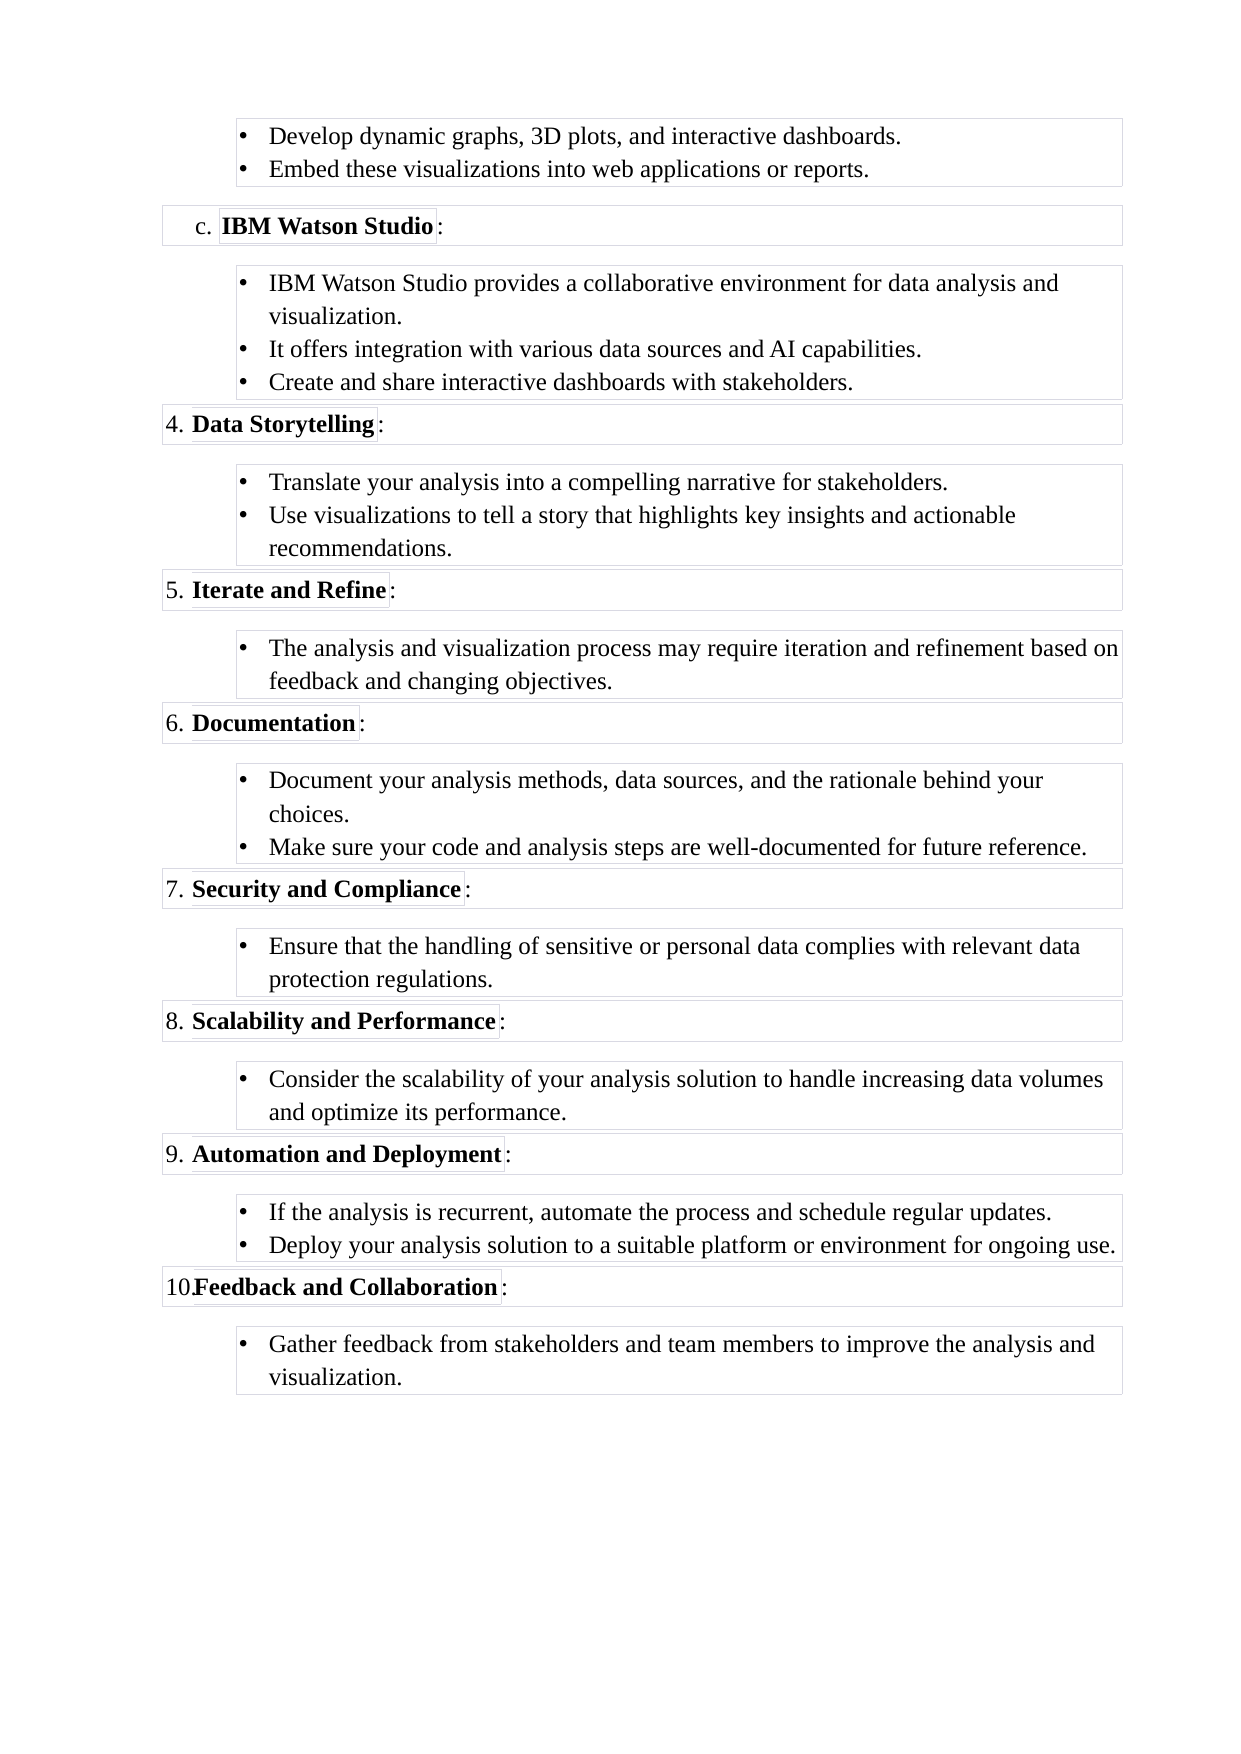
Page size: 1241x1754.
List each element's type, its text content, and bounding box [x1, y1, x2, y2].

list Create and share interactive dashboards with stakeholders. [237, 364, 1122, 399]
list Documentation: [163, 703, 1122, 743]
list Data Storytelling: [163, 405, 1122, 444]
list Develop dynamic graphs, 3D plots, and interactive dashboards. [237, 119, 1122, 150]
list If the analysis is recurrent, automate the process and schedule regular updates. [237, 1195, 1122, 1226]
list Gather feedback from stakeholders and team members to improve the analysis and visualization. [237, 1327, 1122, 1394]
list Feedback and Collaboration: [163, 1267, 1122, 1306]
list Embed these visualizations into web applications or reports. [237, 151, 1122, 186]
list Document your analysis methods, data sources, and the rationale behind your choices. [237, 764, 1122, 827]
list c. IBM Watson Studio: [163, 206, 1122, 245]
list IBM Watson Studio provides a collaborative environment for data analysis and visualization. [237, 266, 1122, 330]
list The analysis and visualization process may require iteration and refinement based on feedback and changing objectives. [237, 631, 1122, 698]
list Use visualizations to tell a story that highlights key insights and actionable recommendations. [237, 497, 1122, 565]
list Ensure that the handling of sensitive or personal data complies with relevant data protection regulations. [237, 929, 1122, 996]
list Iterate and Refine: [163, 570, 1122, 610]
list It offers integration with various data sources and AI capabilities. [237, 331, 1122, 363]
list Deploy your analysis solution to a suitable platform or environment for ongoing use. [237, 1227, 1122, 1261]
list Make sure your code and analysis steps are well-documented for future reference. [237, 829, 1122, 863]
list Security and Compliance: [163, 869, 1122, 908]
list Translate your analysis into a compelling narrative for stakeholders. [237, 465, 1122, 496]
list Consider the scalability of your analysis solution to handle increasing data volumes and optimize its performance. [237, 1062, 1122, 1129]
list Automation and Deployment: [163, 1134, 1122, 1174]
list Scalability and Performance: [163, 1001, 1122, 1041]
